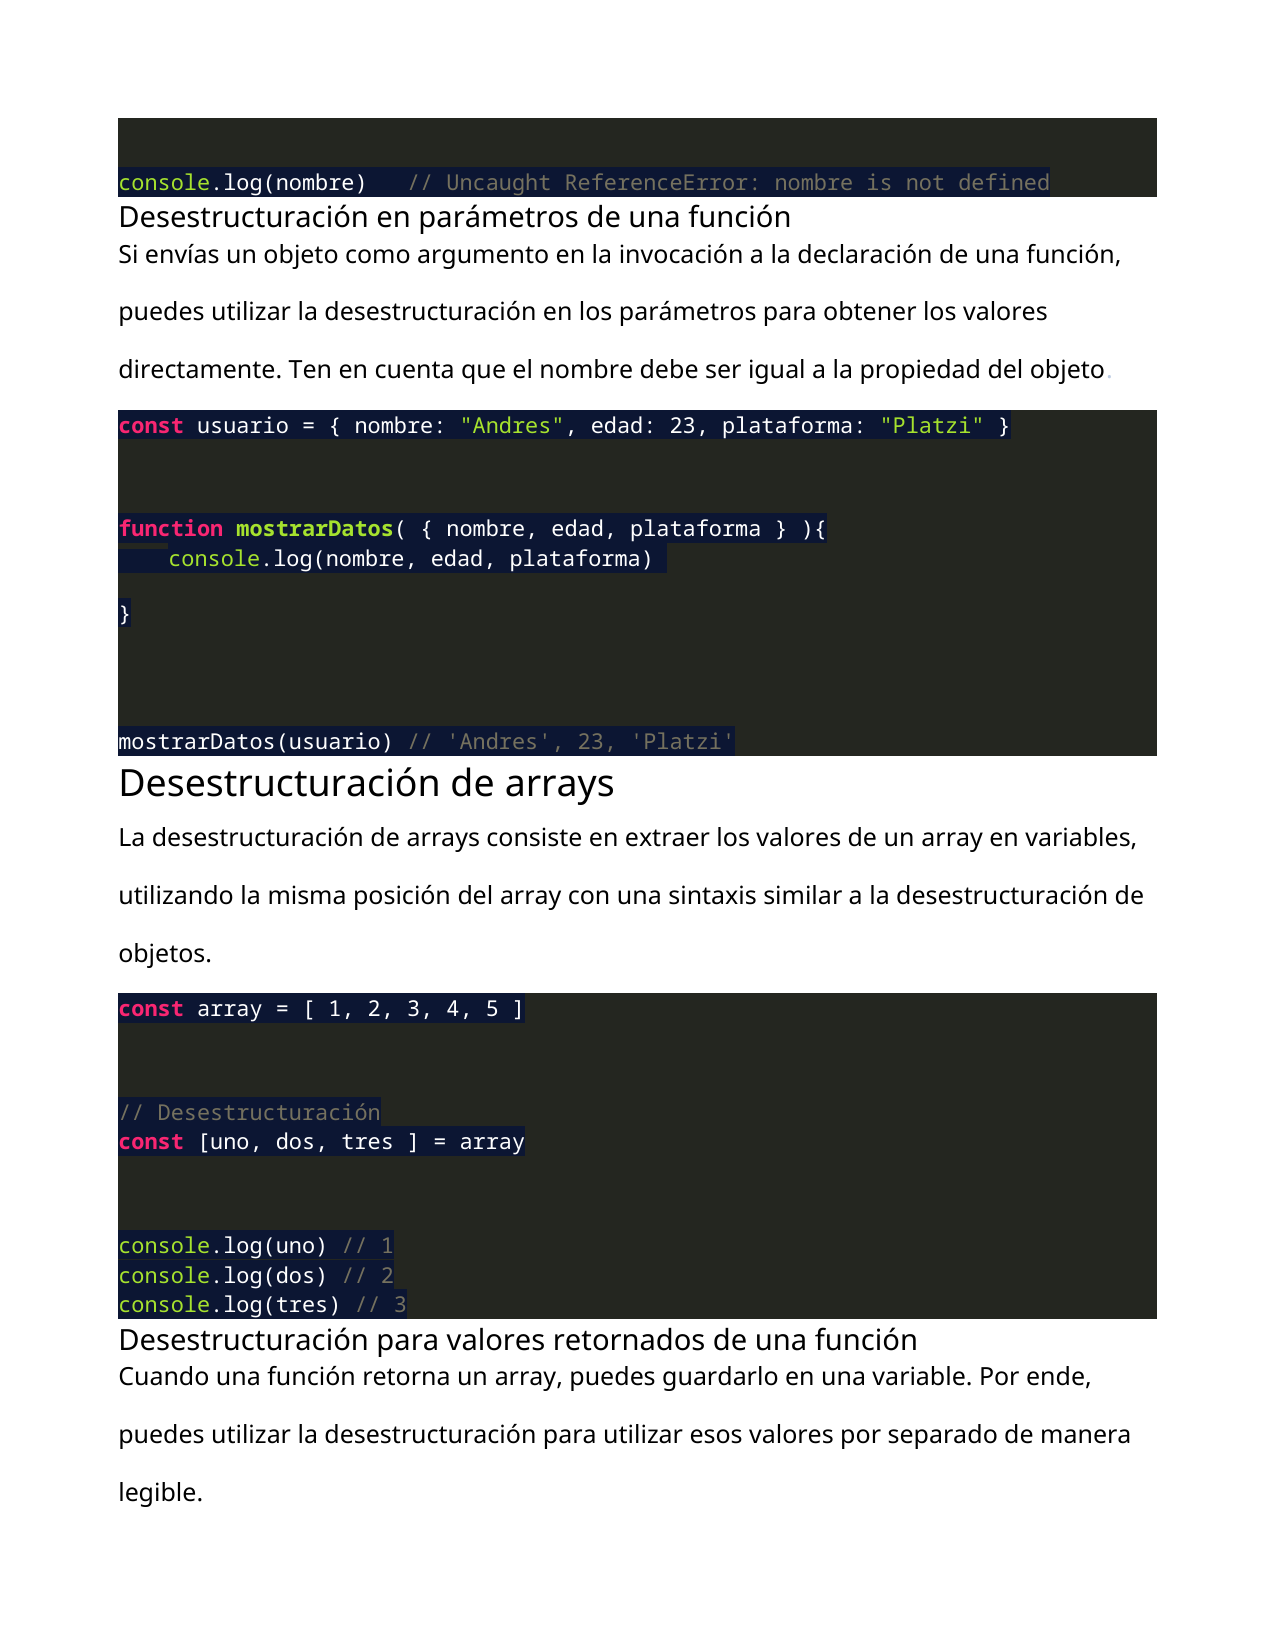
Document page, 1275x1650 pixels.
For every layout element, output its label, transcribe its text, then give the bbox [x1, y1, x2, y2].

text console.log(uno) // 1 [118, 1230, 1157, 1259]
subtitle Desestructuración para valores retornados de una función [118, 1319, 1157, 1359]
text console.log(tres) // 3 [118, 1289, 1157, 1319]
text function mostrarDatos( { nombre, edad, plataforma } ){ [118, 513, 1157, 543]
text } [118, 598, 1157, 627]
text const [uno, dos, tres ] = array [118, 1126, 1157, 1156]
text mostrarDatos(usuario) // 'Andres', 23, 'Platzi' [118, 726, 1157, 756]
text const array = [ 1, 2, 3, 4, 5 ] [118, 993, 1157, 1023]
text La desestructuración de arrays consiste en extraer los valores de un array en variables, utilizando la misma posición del array con una sintaxis similar a la desestructuración de objetos. [118, 820, 1157, 969]
text console.log(nombre) // Uncaught ReferenceError: nombre is not defined [118, 167, 1157, 197]
subtitle Desestructuración de arrays [118, 756, 1157, 807]
text Cuando una función retorna un array, puedes guardarlo en una variable. Por ende, puedes utilizar la desestructuración para utilizar esos valores por separado de manera legible. [118, 1359, 1157, 1508]
text console.log(nombre, edad, plataforma) [118, 543, 1157, 573]
text const usuario = { nombre: "Andres", edad: 23, plataforma: "Platzi" } [118, 410, 1157, 439]
text Si envías un objeto como argumento en la invocación a la declaración de una función, puedes utilizar la desestructuración en los parámetros para obtener los valores directamente. Ten en cuenta que el nombre debe ser igual a la propiedad del objeto. [118, 236, 1157, 386]
text console.log(dos) // 2 [118, 1259, 1157, 1289]
subtitle Desestructuración en parámetros de una función [118, 197, 1157, 236]
text // Desestructuración [118, 1097, 1157, 1126]
